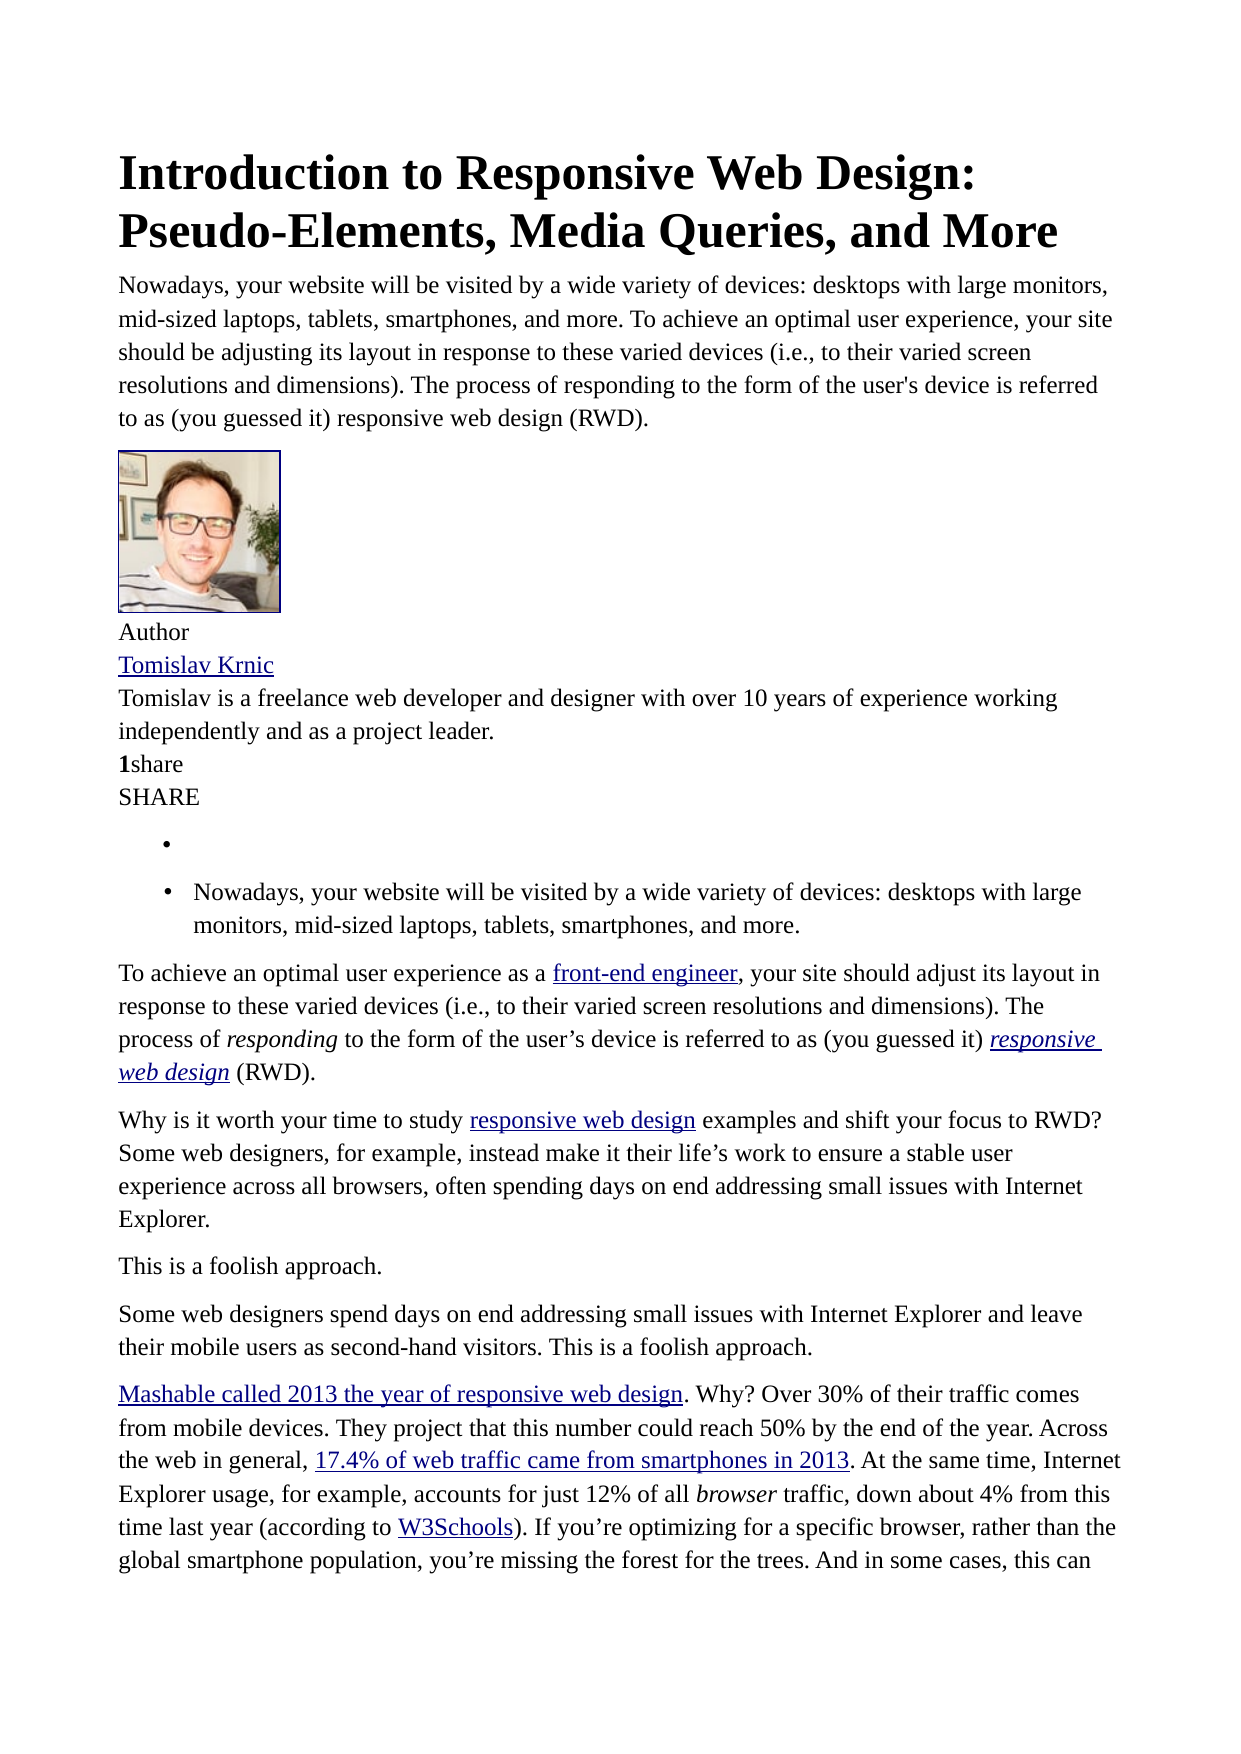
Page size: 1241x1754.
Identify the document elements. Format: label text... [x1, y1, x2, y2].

text Author [118, 617, 1122, 646]
picture [119, 452, 279, 612]
list Nowadays, your website will be visited by a wide variety of devices: desktops with large monitors, mid-sized laptops, tablets, smartphones, and more. [164, 877, 1122, 939]
text Why is it worth your time to study responsive web design examples and shift your focus to RWD? Some web designers, for example, instead make it their life’s work to ensure a stable user experience across all browsers, often spending days on end addressing small issues with Internet Explorer. [118, 1105, 1122, 1232]
text SHARE [118, 782, 1122, 811]
text Some web designers spend days on end addressing small issues with Internet Explorer and leave their mobile users as second-hand visitors. This is a foolish approach. [118, 1299, 1122, 1361]
text Tomislav is a freelance web developer and designer with over 10 years of experience working independently and as a project leader. [118, 683, 1122, 745]
text 1share [118, 749, 1122, 778]
text Mashable called 2013 the year of responsive web design. Why? Over 30% of their traffic comes from mobile devices. They project that this number could reach 50% by the end of the year. Across the web in general, 17.4% of web traffic came from smartphones in 2013. At the same time, Internet Explorer usage, for example, accounts for just 12% of all browser traffic, down about 4% from this time last year (according to W3Schools). If you’re optimizing for a specific browser, rather than the global smartphone population, you’re missing the forest for the trees. And in some cases, this can [118, 1379, 1122, 1573]
text To achieve an optimal user experience as a front-end engineer, your site should adjust its layout in response to these varied devices (i.e., to their varied screen resolutions and dimensions). The process of responding to the form of the user’s device is referred to as (you guessed it) responsive web design (RWD). [118, 958, 1122, 1086]
subtitle Introduction to Responsive Web Design: Pseudo-Elements, Media Queries, and More [118, 143, 1122, 258]
text Tomislav Krnic [118, 650, 1122, 679]
text This is a foolish approach. [118, 1251, 1122, 1280]
text Nowadays, your website will be visited by a wide variety of devices: desktops with large monitors, mid-sized laptops, tablets, smartphones, and more. To achieve an optimal user experience, your site should be adjusting its layout in response to these varied devices (i.e., to their varied screen resolutions and dimensions). The process of responding to the form of the user's device is referred to as (you guessed it) responsive web design (RWD). [118, 271, 1122, 431]
